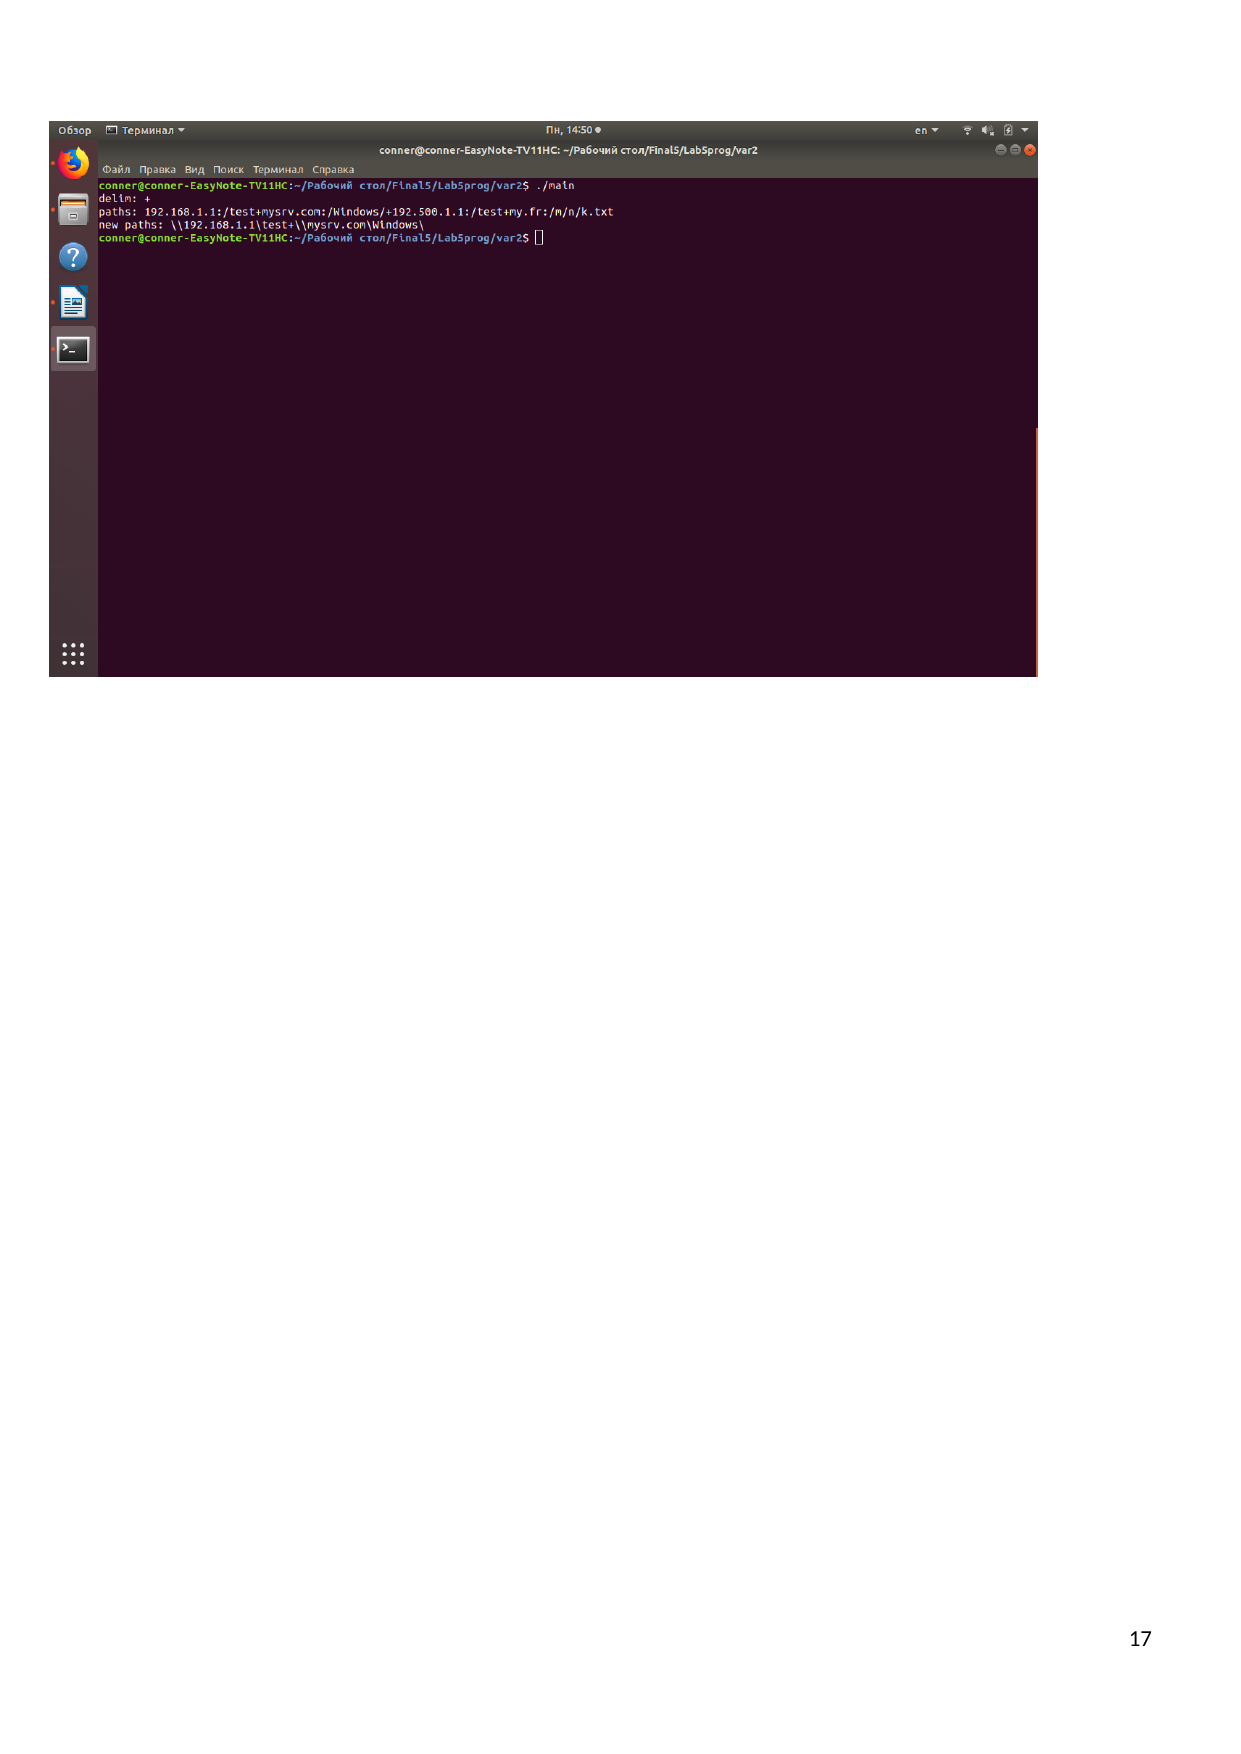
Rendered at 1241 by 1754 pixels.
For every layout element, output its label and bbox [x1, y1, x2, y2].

table_cell [177, 1311, 910, 1343]
table_cell [177, 1539, 910, 1594]
table_cell [177, 1257, 910, 1311]
table_cell [177, 1484, 910, 1539]
table_cell [177, 1006, 910, 1061]
table_cell [177, 733, 910, 787]
picture [49, 121, 1038, 677]
table_cell [177, 1170, 910, 1225]
table_cell [177, 897, 910, 952]
table_cell [177, 952, 910, 1006]
table_cell [177, 1061, 910, 1116]
table_cell [177, 1453, 910, 1484]
table_cell [177, 1398, 910, 1453]
table_cell [177, 842, 910, 897]
table_cell [177, 1343, 910, 1398]
table_cell [177, 1225, 910, 1257]
table_cell [177, 1116, 910, 1170]
table_cell [177, 788, 910, 842]
table_header [177, 677, 910, 733]
